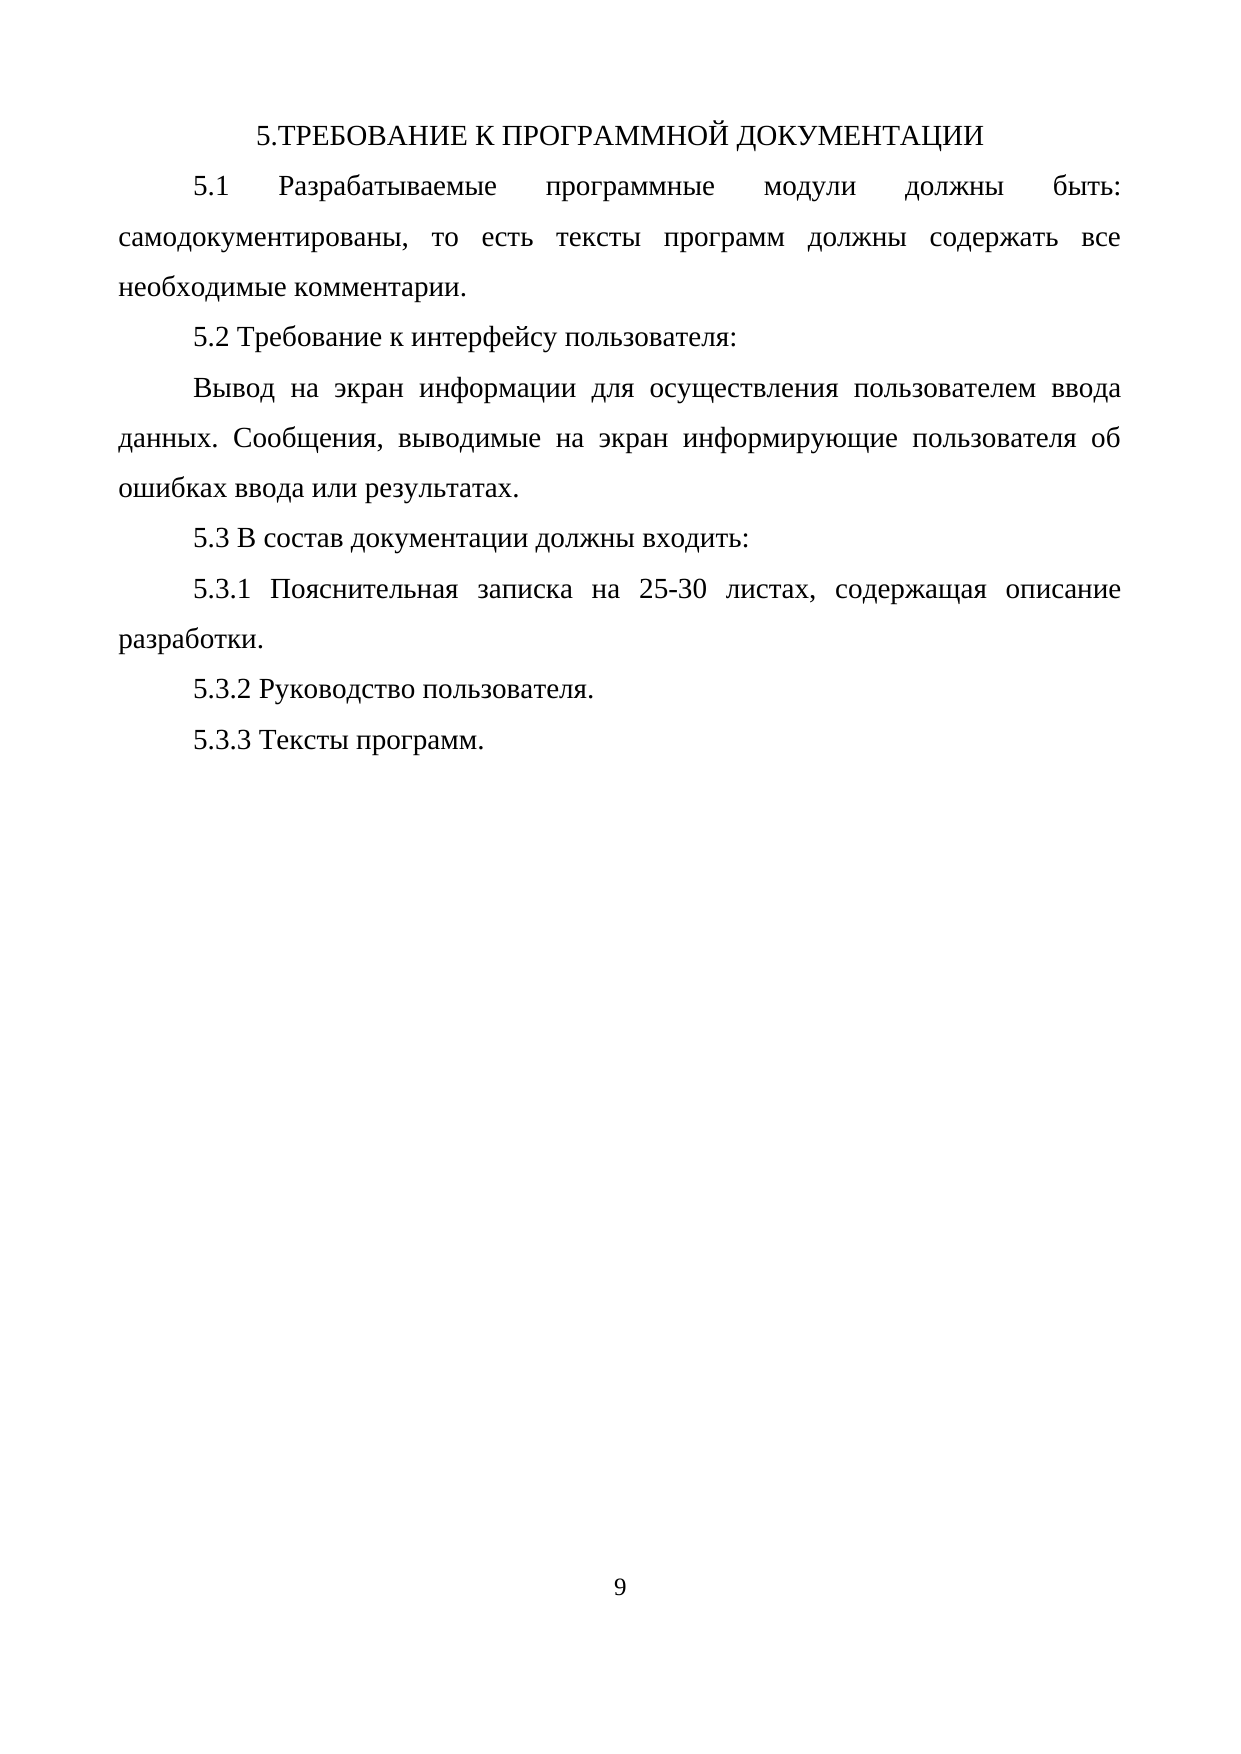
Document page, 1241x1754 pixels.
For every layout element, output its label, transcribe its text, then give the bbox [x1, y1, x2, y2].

text 5.2 Требование к интерфейсу пользователя: [118, 319, 1122, 353]
text 5.3.3 Тексты программ. [118, 722, 1122, 755]
text 5.3 В состав документации должны входить: [118, 521, 1122, 554]
text 5.3.1 Пояснительная записка на 25-30 листах, содержащая описание разработки. [118, 571, 1122, 655]
text 5.3.2 Руководство пользователя. [118, 672, 1122, 705]
subtitle 5.ТРЕБОВАНИЕ К ПРОГРАММНОЙ ДОКУМЕНТАЦИИ [118, 118, 1122, 152]
text Вывод на экран информации для осуществления пользователем ввода данных. Сообщения, выводимые на экран информирующие пользователя об ошибках ввода или результатах. [118, 370, 1122, 504]
text 5.1 Разрабатываемые программные модули должны быть: самодокументированы, то есть тексты программ должны содержать все необходимые комментарии. [118, 168, 1122, 303]
